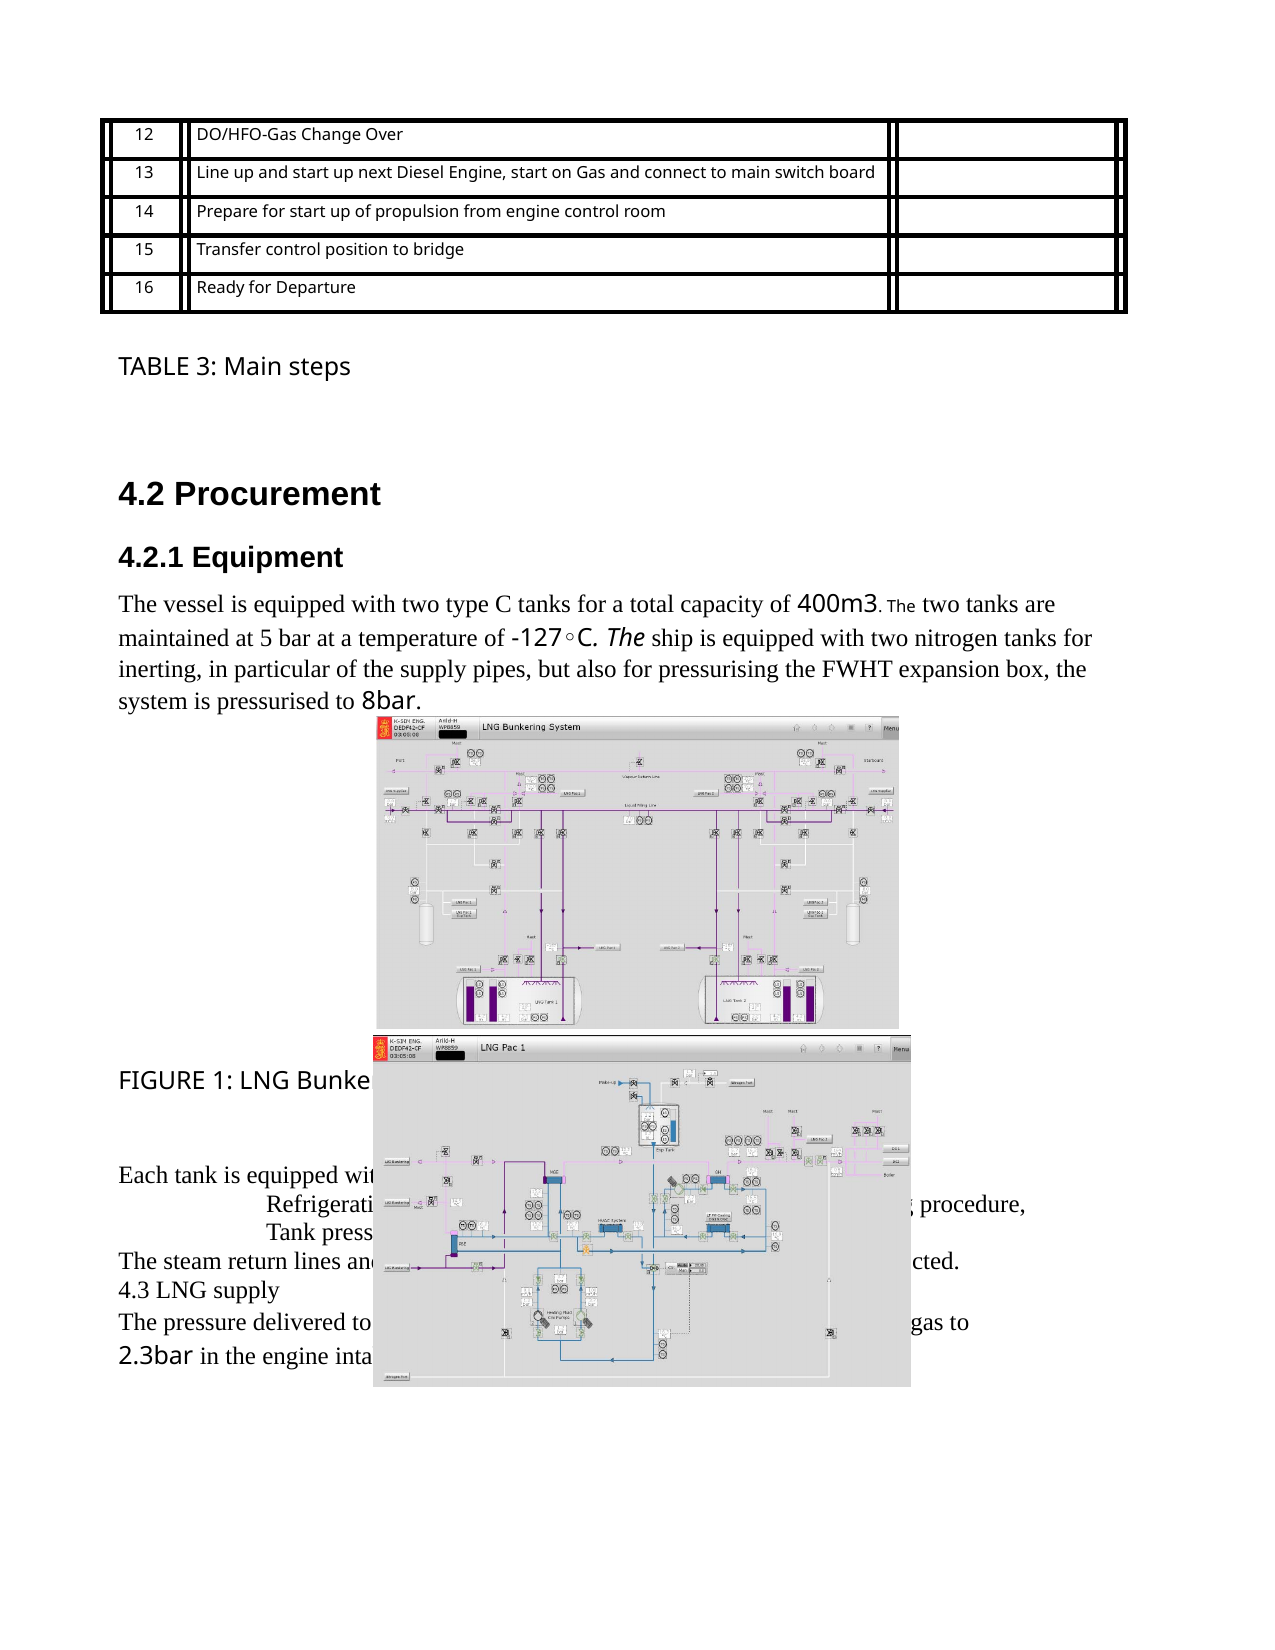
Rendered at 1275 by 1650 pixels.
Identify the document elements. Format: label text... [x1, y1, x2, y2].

table_cell Transfer control position to bridge [191, 238, 887, 272]
table_cell [899, 238, 1114, 272]
text 2.3bar in the engine intake pipe, at a temperature of 34.1◦C. [911, 1338, 1157, 1372]
table_cell [899, 123, 1114, 157]
text FIGURE 1: LNG Bunkering System [118, 1062, 373, 1096]
table_cell [899, 199, 1114, 233]
list Tank pressure management during the supply operation, [911, 1217, 1157, 1246]
table_cell 15 [113, 238, 179, 272]
text Each tank is equipped with a spray line that will allow: [118, 1160, 373, 1189]
table_cell [899, 276, 1114, 310]
picture [373, 1035, 911, 1387]
text [911, 1275, 1157, 1304]
subtitle 4.2 Procurement [118, 474, 1157, 512]
text FIGURE 1: LNG Bunkering System [911, 1062, 1157, 1096]
table_cell DO/HFO-Gas Change Over [191, 123, 887, 157]
list Tank pressure management during the supply operation, [118, 1217, 373, 1246]
picture [376, 716, 899, 1029]
table_cell [899, 161, 1114, 195]
text The vessel is equipped with two type C tanks for a total capacity of 400m3. The two tanks are maintained at 5 bar at a temperature of -127◦C. The ship is equipped with two nitrogen tanks for inerting, in particular of the supply pipes, but also for pressurising the FWHT expansion box, the system is pressurised to 8bar. [118, 586, 1157, 717]
text 4.3 LNG supply [118, 1275, 373, 1304]
text TABLE 3: Main steps [118, 348, 1157, 382]
text Each tank is equipped with a spray line that will allow: [911, 1160, 1157, 1189]
text The pressure delivered to the GVU during operation is 6.3barp to deliver the gas to [911, 1304, 1157, 1338]
text The steam return lines and liquid lines are designed to be able to be in-terconnected. [118, 1246, 373, 1275]
list Refrigeration of the tank by vaporizing droplets during a cooling procedure, [118, 1189, 373, 1217]
table_cell Line up and start up next Diesel Engine, start on Gas and connect to main switch board [191, 161, 887, 195]
table_cell Ready for Departure [191, 276, 887, 310]
table_cell Prepare for start up of propulsion from engine control room [191, 199, 887, 233]
text The steam return lines and liquid lines are designed to be able to be in-terconnected. [911, 1246, 1157, 1275]
table_cell 13 [113, 161, 179, 195]
table_cell 14 [113, 199, 179, 233]
subtitle 4.2.1 Equipment [118, 539, 1157, 573]
list Refrigeration of the tank by vaporizing droplets during a cooling procedure, [911, 1189, 1157, 1217]
text The pressure delivered to the GVU during operation is 6.3barp to deliver the gas to [118, 1304, 373, 1338]
table_cell 12 [113, 123, 179, 157]
text 2.3bar in the engine intake pipe, at a temperature of 34.1◦C. [118, 1338, 373, 1372]
table_cell 16 [113, 276, 179, 310]
